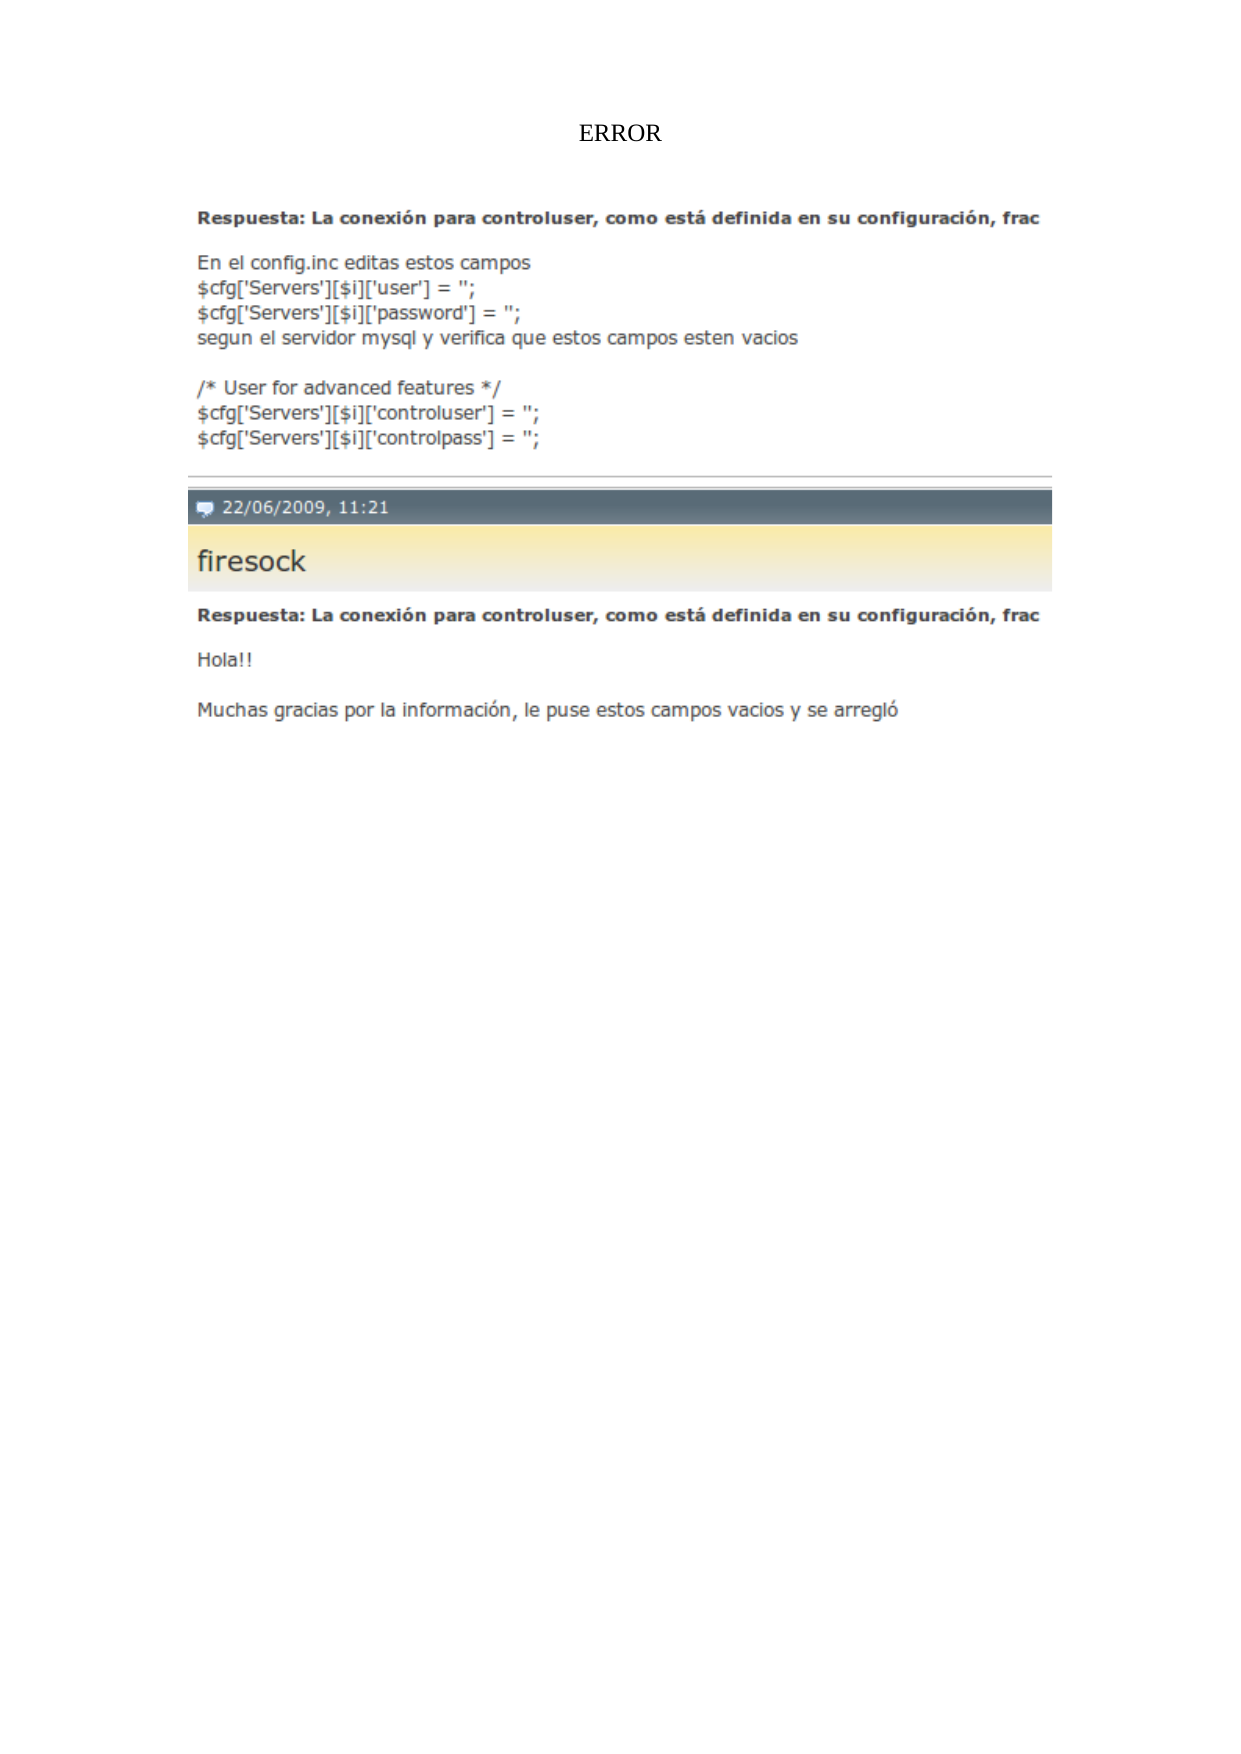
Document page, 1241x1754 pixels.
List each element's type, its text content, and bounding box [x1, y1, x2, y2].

picture [188, 204, 1053, 731]
text ERROR [118, 118, 1122, 147]
